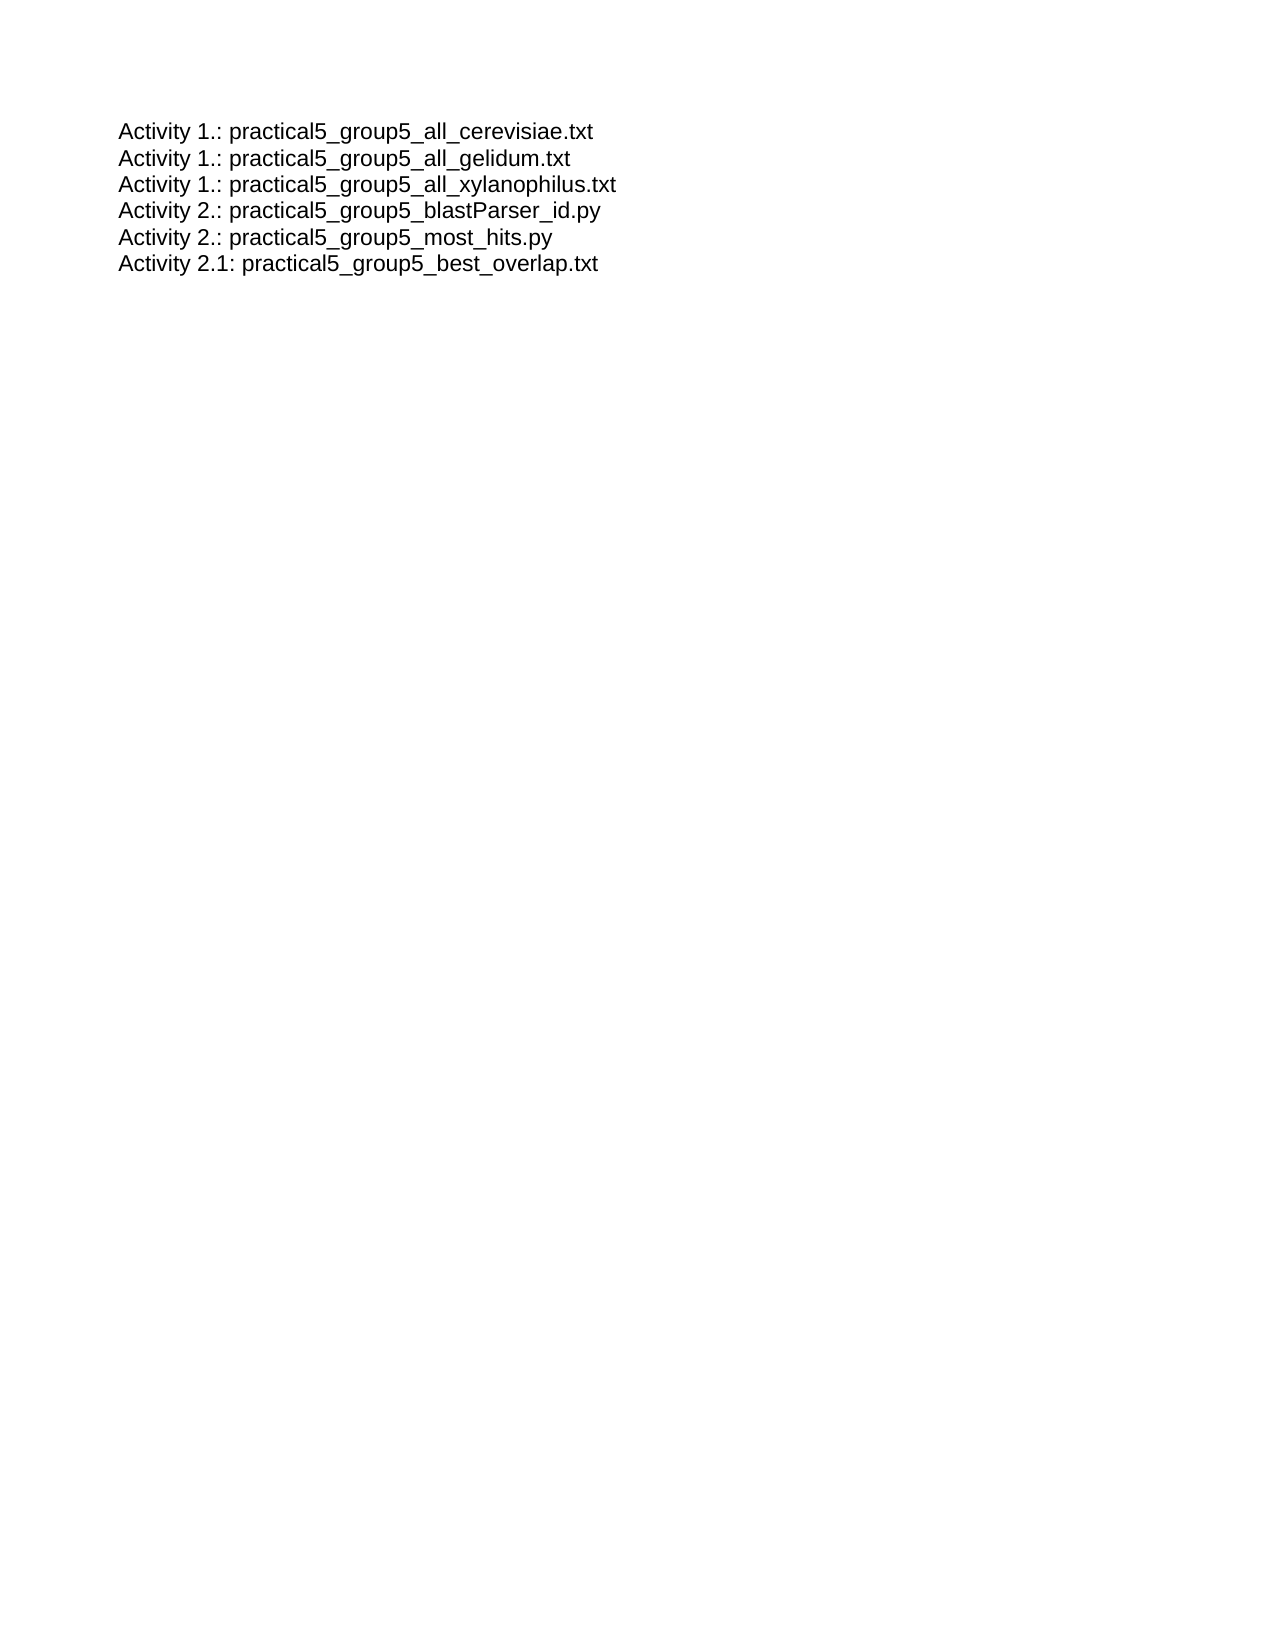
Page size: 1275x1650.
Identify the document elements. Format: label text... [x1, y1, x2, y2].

text Activity 2.1: practical5_group5_best_overlap.txt [118, 250, 1157, 276]
text Activity 1.: practical5_group5_all_xylanophilus.txt [118, 171, 1157, 197]
text Activity 2.: practical5_group5_most_hits.py [118, 223, 1157, 250]
text Activity 1.: practical5_group5_all_gelidum.txt [118, 144, 1157, 171]
text Activity 2.: practical5_group5_blastParser_id.py [118, 197, 1157, 223]
text Activity 1.: practical5_group5_all_cerevisiae.txt [118, 118, 1157, 144]
